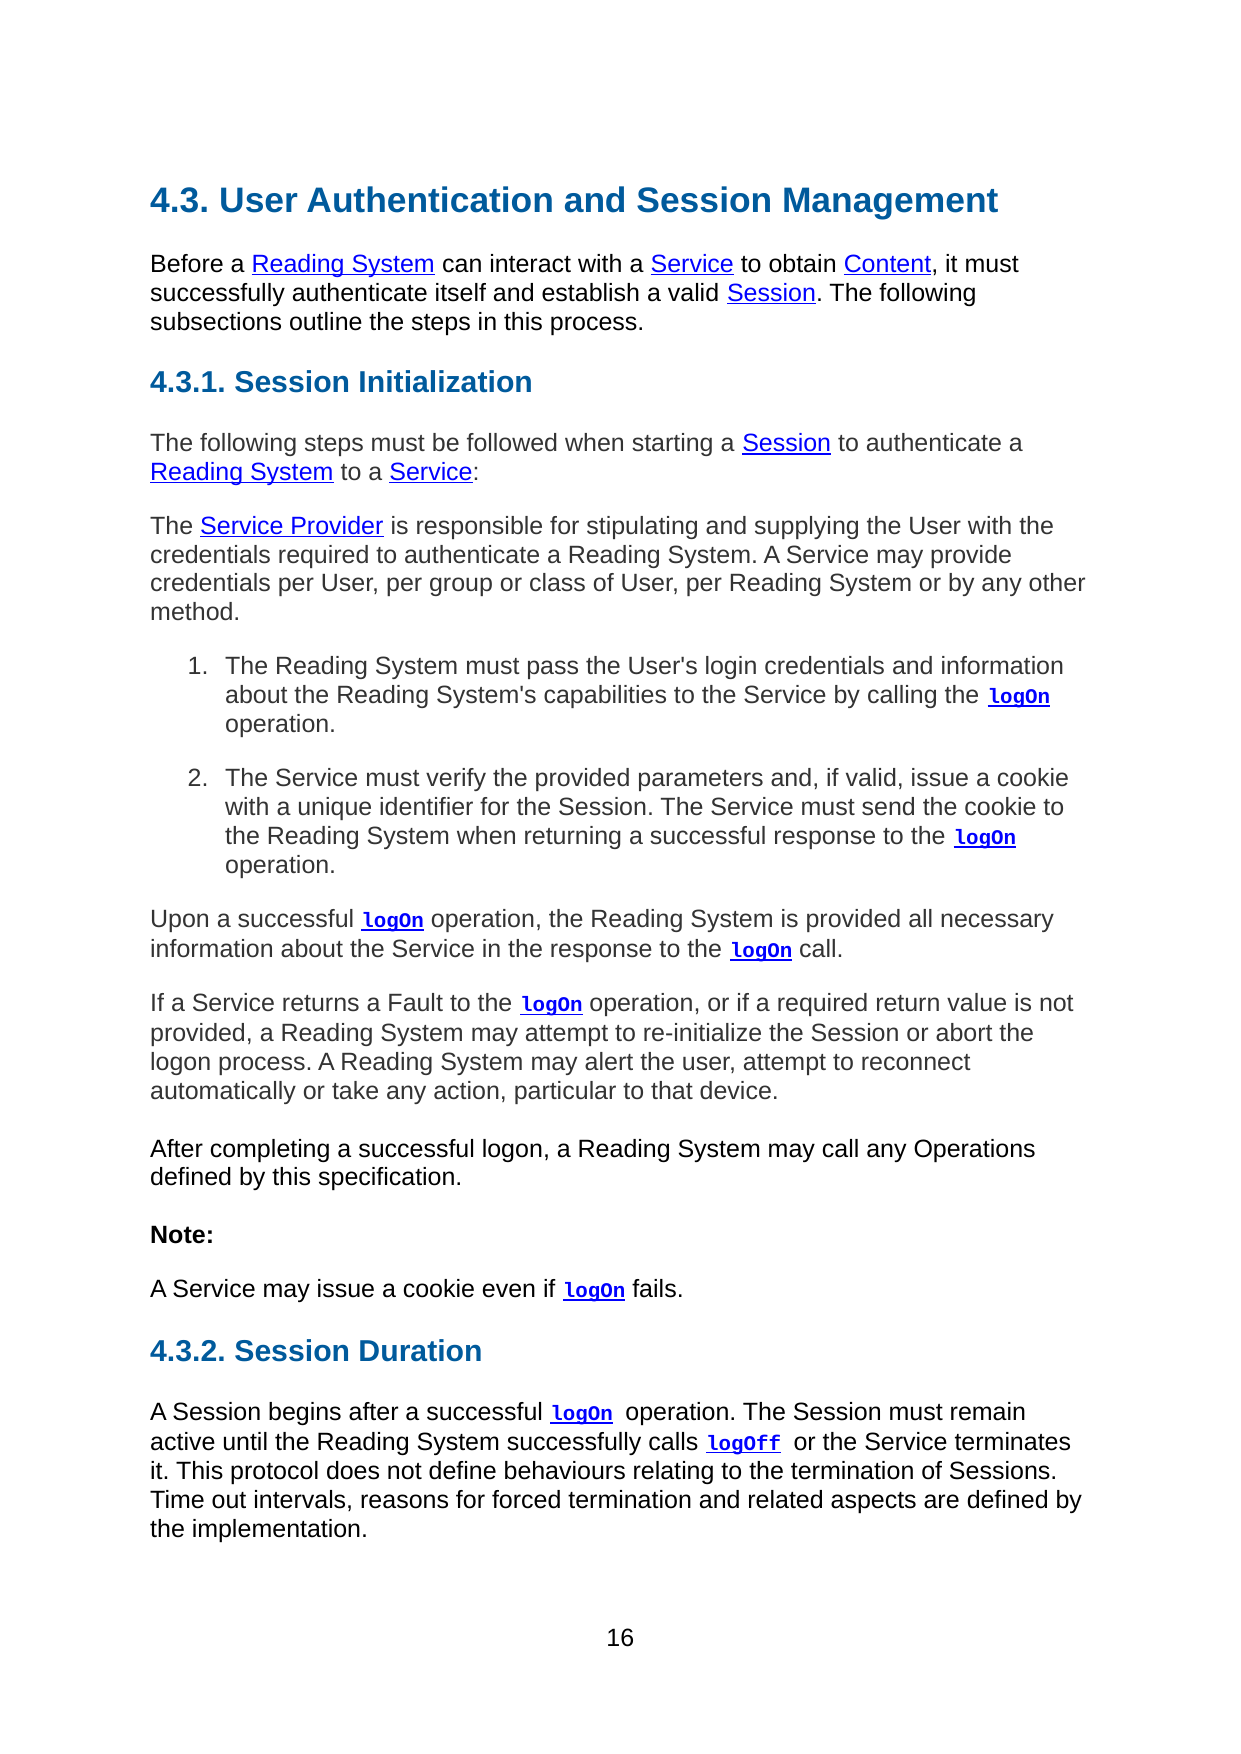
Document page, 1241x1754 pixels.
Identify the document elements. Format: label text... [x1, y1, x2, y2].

list The Reading System must pass the User's login credentials and information about the Reading System's capabilities to the Service by calling the logOn operation. [187, 651, 1090, 738]
subtitle 4.3.1. Session Initialization [150, 364, 1090, 399]
subtitle 4.3. User Authentication and Session Management [150, 179, 1090, 220]
list The Service must verify the provided parameters and, if valid, issue a cookie with a unique identifier for the Session. The Service must send the cookie to the Reading System when returning a successful response to the logOn operation. [187, 763, 1090, 879]
text Note: [150, 1220, 1090, 1249]
text After completing a successful logon, a Reading System may call any Operations defined by this specification. [150, 1133, 1090, 1191]
text The Service Provider is responsible for stipulating and supplying the User with the credentials required to authenticate a Reading System. A Service may provide credentials per User, per group or class of User, per Reading System or by any other method. [150, 511, 1090, 626]
text Before a Reading System can interact with a Service to obtain Content, it must successfully authenticate itself and establish a valid Session. The following subsections outline the steps in this process. [150, 249, 1090, 335]
text If a Service returns a Fault to the logOn operation, or if a required return value is not provided, a Reading System may attempt to re-initialize the Session or abort the logon process. A Reading System may alert the user, attempt to reconnect automatically or take any action, particular to that device. [150, 988, 1090, 1104]
text A Service may issue a cookie even if logOn fails. [150, 1274, 1090, 1304]
subtitle 4.3.2. Session Duration [150, 1333, 1090, 1368]
text The following steps must be followed when starting a Session to authenticate a Reading System to a Service: [150, 428, 1090, 486]
text A Session begins after a successful logOn operation. The Session must remain active until the Reading System successfully calls logOff or the Service terminates it. This protocol does not define behaviours relating to the termination of Sessions. Time out intervals, reasons for forced termination and related aspects are defined by the implementation. [150, 1397, 1090, 1542]
text Upon a successful logOn operation, the Reading System is provided all necessary information about the Service in the response to the logOn call. [150, 904, 1090, 963]
